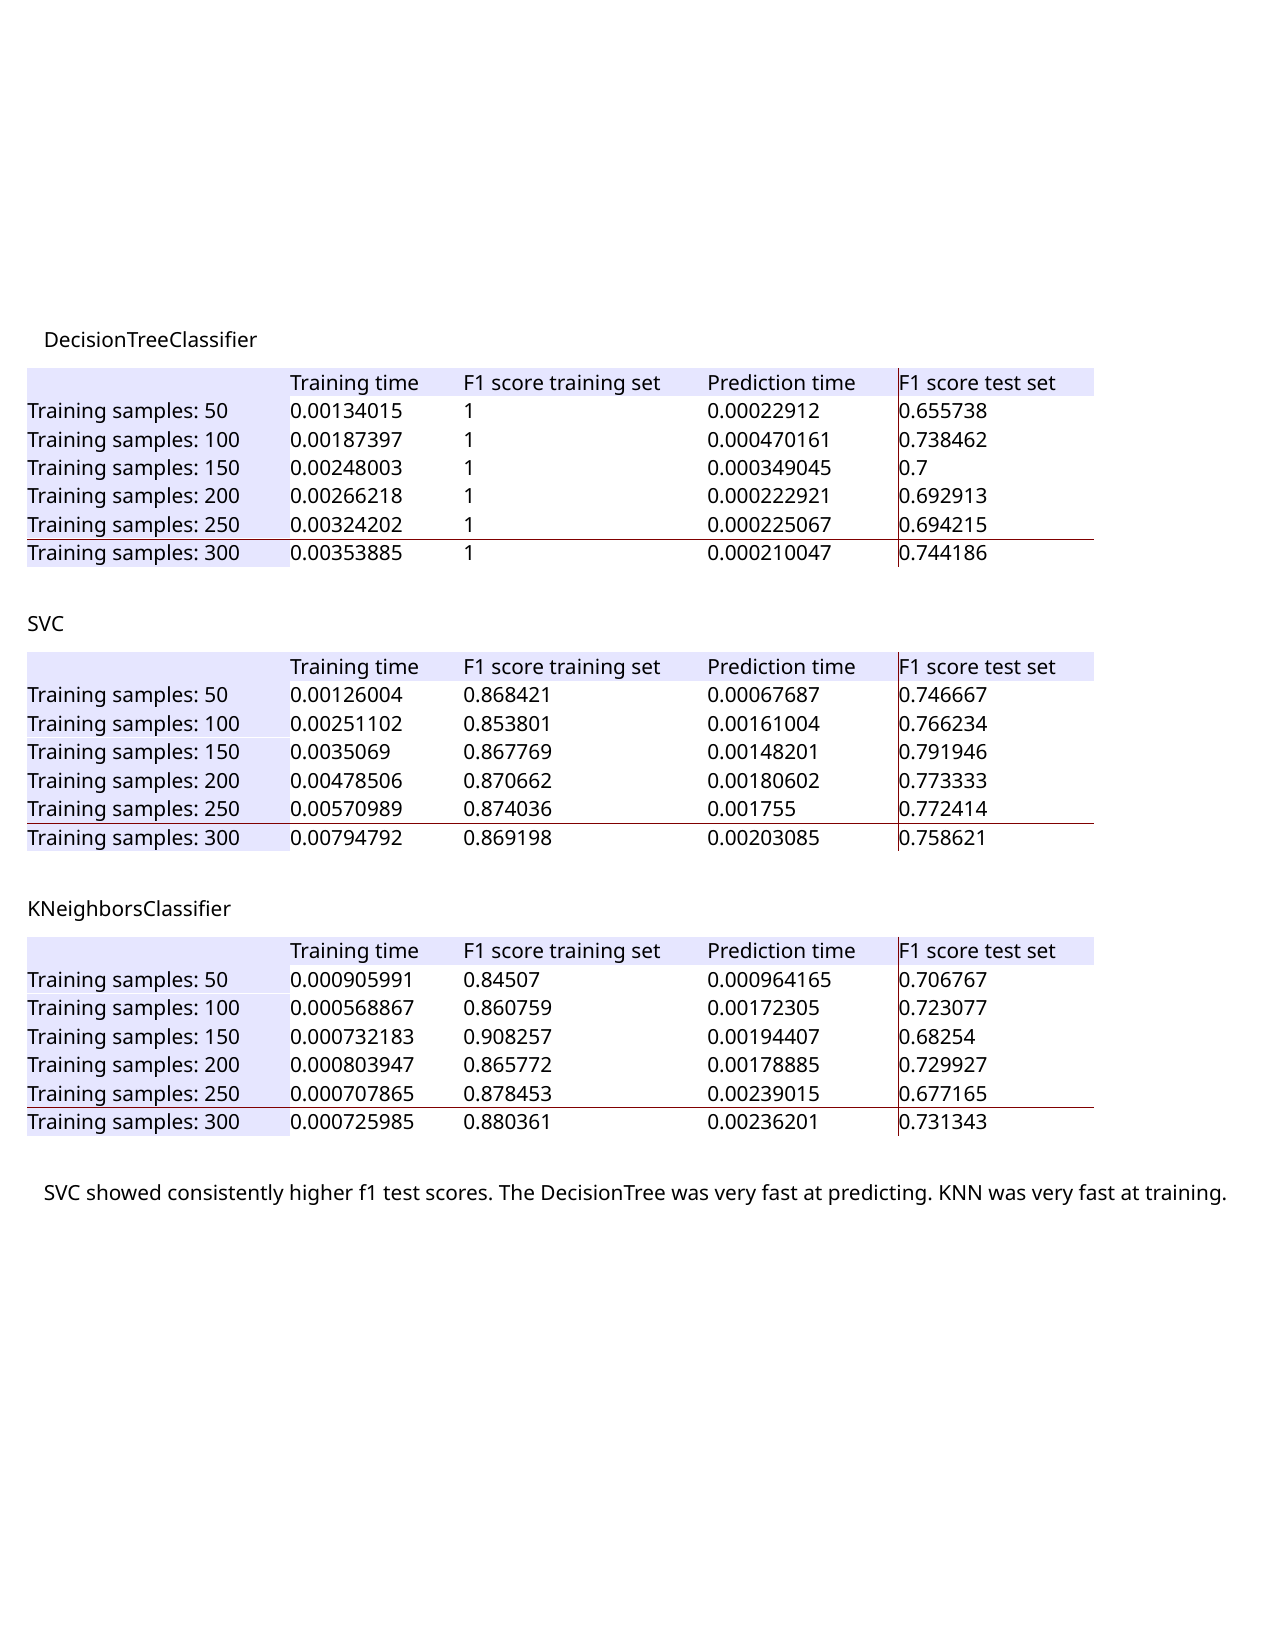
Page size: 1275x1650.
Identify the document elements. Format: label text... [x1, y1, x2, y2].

table_cell Training samples: 200 [27, 482, 290, 510]
table_cell 0.772414 [899, 794, 1094, 823]
table_cell Training samples: 300 [27, 1108, 290, 1136]
table_header [27, 652, 290, 681]
table_cell 0.00239015 [707, 1079, 898, 1107]
table_header Prediction time [707, 652, 898, 681]
table_cell 0.738462 [899, 425, 1094, 453]
table_cell 0.868421 [463, 681, 707, 709]
table_cell 0.706767 [899, 965, 1094, 993]
table_cell Training samples: 250 [27, 510, 290, 538]
table_cell Training samples: 250 [27, 794, 290, 823]
table_cell 0.00266218 [290, 482, 463, 510]
table_cell 0.00353885 [290, 540, 463, 567]
table_cell 0.874036 [463, 794, 707, 823]
table_cell 1 [463, 425, 707, 453]
table_cell 0.00180602 [707, 766, 898, 794]
table_cell 0.00134015 [290, 396, 463, 425]
table_cell 0.878453 [463, 1079, 707, 1107]
table_cell 0.000707865 [290, 1079, 463, 1107]
table_cell 0.000905991 [290, 965, 463, 993]
table_cell Training samples: 100 [27, 709, 290, 737]
table_header Training time [290, 937, 463, 965]
table_cell 0.00148201 [707, 738, 898, 766]
table_cell 0.001755 [707, 794, 898, 823]
table_cell 0.00161004 [707, 709, 898, 737]
table_cell 0.865772 [463, 1050, 707, 1079]
table_header [27, 368, 290, 396]
table_cell 0.00067687 [707, 681, 898, 709]
table_cell 0.867769 [463, 738, 707, 766]
table_cell 0.746667 [899, 681, 1094, 709]
table_cell 0.773333 [899, 766, 1094, 794]
table_cell 0.00236201 [707, 1108, 898, 1136]
table_cell Training samples: 100 [27, 425, 290, 453]
table_cell 0.00187397 [290, 425, 463, 453]
table_cell 0.00570989 [290, 794, 463, 823]
table_cell 0.0035069 [290, 738, 463, 766]
text SVC [27, 609, 1248, 638]
table_cell 0.766234 [899, 709, 1094, 737]
table_cell Training samples: 50 [27, 965, 290, 993]
table_cell 0.84507 [463, 965, 707, 993]
table_cell 0.880361 [463, 1108, 707, 1136]
table_cell Training samples: 50 [27, 681, 290, 709]
table_cell 0.870662 [463, 766, 707, 794]
table_cell Training samples: 300 [27, 540, 290, 567]
table_header Training time [290, 652, 463, 681]
table_cell 0.00478506 [290, 766, 463, 794]
table_cell Training samples: 250 [27, 1079, 290, 1107]
table_cell 0.000470161 [707, 425, 898, 453]
table_cell 0.00324202 [290, 510, 463, 538]
table_cell Training samples: 300 [27, 824, 290, 851]
table_cell 0.000568867 [290, 994, 463, 1022]
table_header F1 score training set [463, 368, 707, 396]
table_cell 0.000964165 [707, 965, 898, 993]
table_cell 0.869198 [463, 824, 707, 851]
table_cell Training samples: 200 [27, 766, 290, 794]
table_cell 0.655738 [899, 396, 1094, 425]
table_cell 1 [463, 540, 707, 567]
table_cell 0.000732183 [290, 1022, 463, 1050]
text SVC showed consistently higher f1 test scores. The DecisionTree was very fast at predicting. KNN was very fast at training. [43, 1178, 1229, 1207]
table_header F1 score training set [463, 937, 707, 965]
table_cell 0.744186 [899, 540, 1094, 567]
table_cell 0.860759 [463, 994, 707, 1022]
table_cell 0.00251102 [290, 709, 463, 737]
table_cell 0.00172305 [707, 994, 898, 1022]
table_cell 0.00203085 [707, 824, 898, 851]
table_cell 0.758621 [899, 824, 1094, 851]
table_cell 1 [463, 453, 707, 482]
table_cell 0.7 [899, 453, 1094, 482]
table_cell 0.00794792 [290, 824, 463, 851]
table_cell 0.731343 [899, 1108, 1094, 1136]
table_cell 0.000725985 [290, 1108, 463, 1136]
table_cell Training samples: 200 [27, 1050, 290, 1079]
table_header F1 score test set [899, 652, 1094, 681]
table_cell 0.723077 [899, 994, 1094, 1022]
table_cell 0.000222921 [707, 482, 898, 510]
table_cell Training samples: 100 [27, 994, 290, 1022]
table_header F1 score test set [899, 368, 1094, 396]
table_cell 1 [463, 396, 707, 425]
table_header F1 score training set [463, 652, 707, 681]
table_cell 0.00178885 [707, 1050, 898, 1079]
table_cell 0.00248003 [290, 453, 463, 482]
table_cell 0.68254 [899, 1022, 1094, 1050]
table_cell Training samples: 150 [27, 453, 290, 482]
table_cell Training samples: 150 [27, 1022, 290, 1050]
table_cell Training samples: 50 [27, 396, 290, 425]
table_cell Training samples: 150 [27, 738, 290, 766]
table_cell 0.791946 [899, 738, 1094, 766]
table_header Prediction time [707, 937, 898, 965]
text DecisionTreeClassifier [43, 325, 1231, 354]
table_cell 0.000210047 [707, 540, 898, 567]
table_cell 0.000225067 [707, 510, 898, 538]
table_cell 1 [463, 482, 707, 510]
table_header Training time [290, 368, 463, 396]
table_cell 0.694215 [899, 510, 1094, 538]
table_header F1 score test set [899, 937, 1094, 965]
table_cell 0.692913 [899, 482, 1094, 510]
table_cell 0.677165 [899, 1079, 1094, 1107]
table_cell 0.908257 [463, 1022, 707, 1050]
text KNeighborsClassifier [27, 894, 1248, 922]
table_cell 0.00126004 [290, 681, 463, 709]
table_cell 0.00022912 [707, 396, 898, 425]
table_cell 1 [463, 510, 707, 538]
table_header [27, 937, 290, 965]
table_header Prediction time [707, 368, 898, 396]
table_cell 0.729927 [899, 1050, 1094, 1079]
table_cell 0.853801 [463, 709, 707, 737]
table_cell 0.000349045 [707, 453, 898, 482]
table_cell 0.00194407 [707, 1022, 898, 1050]
table_cell 0.000803947 [290, 1050, 463, 1079]
